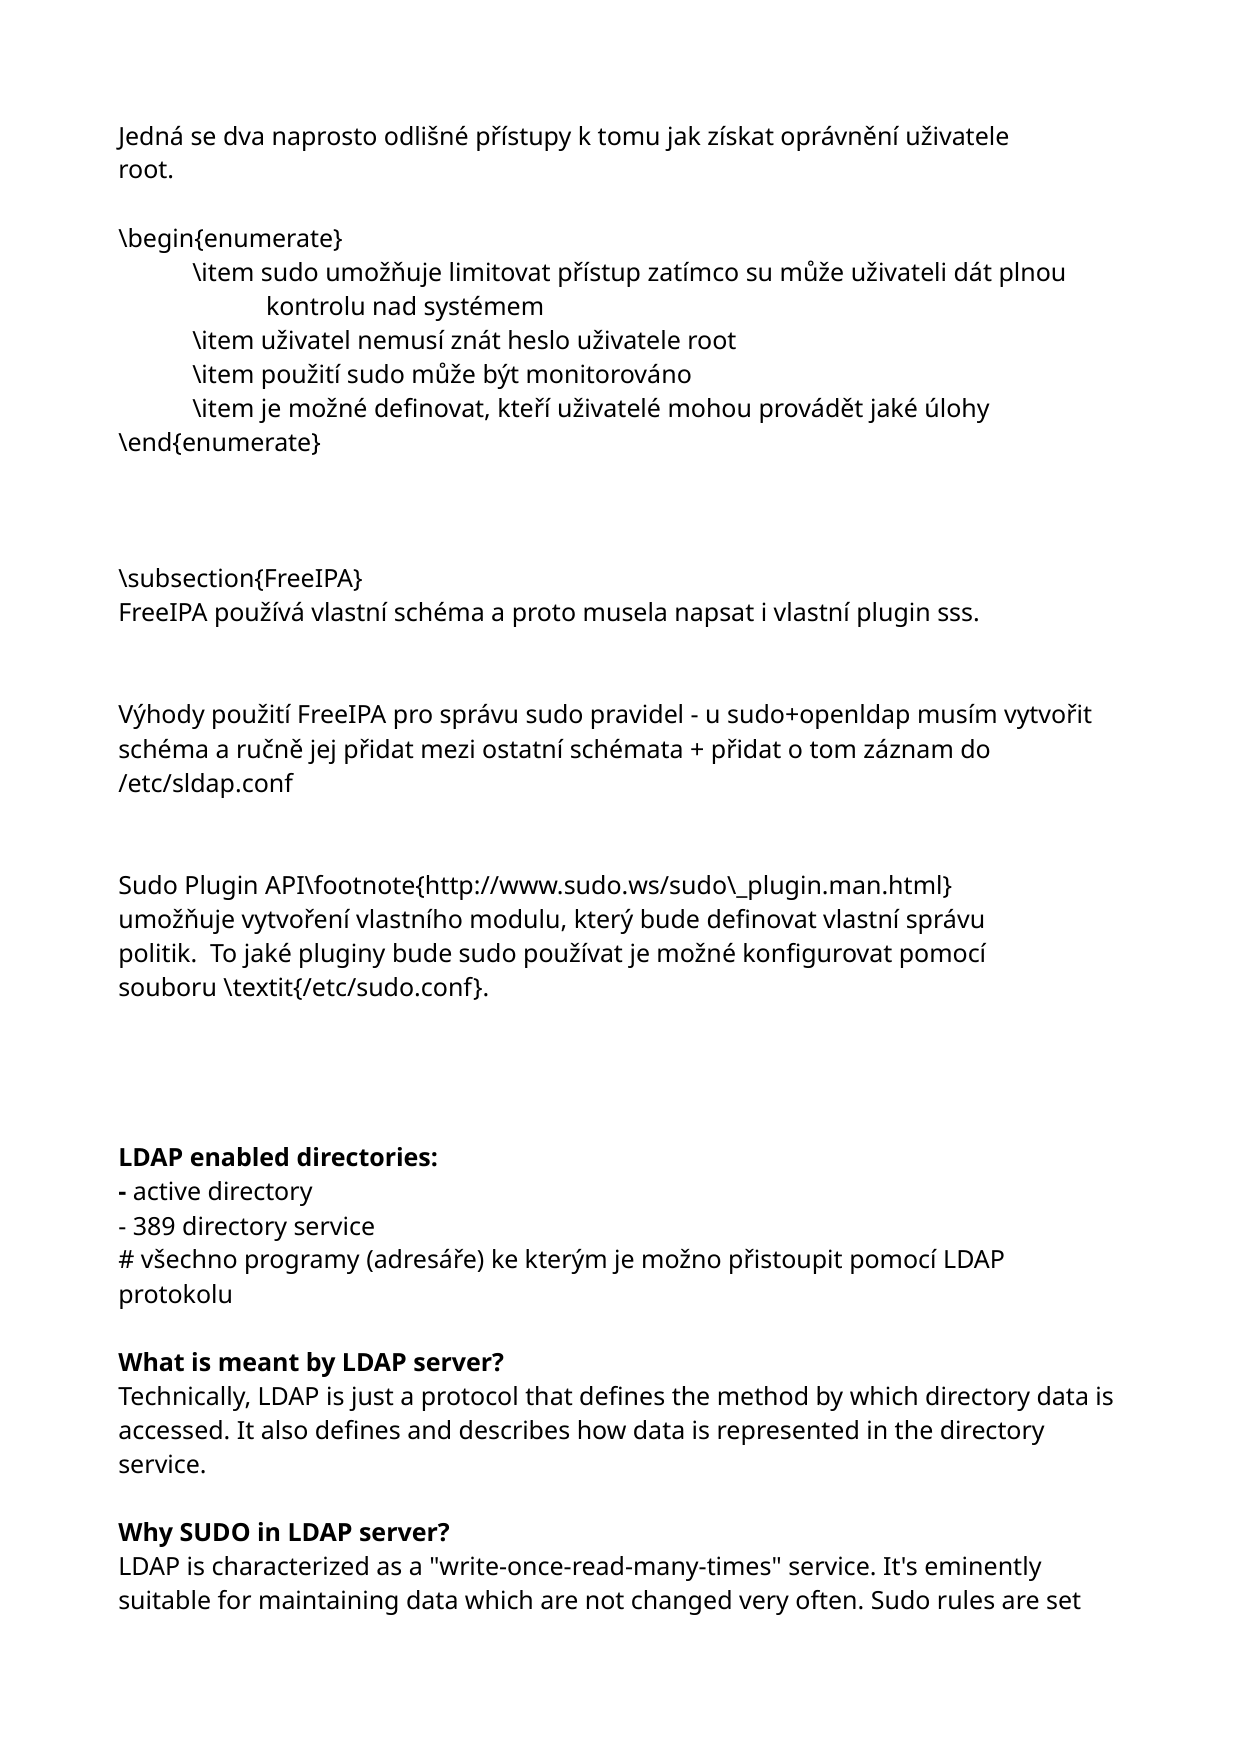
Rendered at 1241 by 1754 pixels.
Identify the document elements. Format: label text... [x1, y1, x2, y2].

text \item sudo umožňuje limitovat přístup zatímco su může uživateli dát plnou [118, 254, 1122, 288]
text - active directory [118, 1174, 1122, 1208]
text root. [118, 152, 1122, 186]
text Sudo Plugin API\footnote{http://www.sudo.ws/sudo\_plugin.man.html} [118, 867, 1122, 902]
text \item použití sudo může být monitorováno [118, 357, 1122, 391]
text kontrolu nad systémem [118, 288, 1122, 322]
text Technically, LDAP is just a protocol that defines the method by which directory data is accessed. It also defines and describes how data is represented in the directory service. [118, 1378, 1122, 1481]
text - 389 directory service [118, 1208, 1122, 1242]
text Jedná se dva naprosto odlišné přístupy k tomu jak získat oprávnění uživatele [118, 118, 1122, 152]
text What is meant by LDAP server? [118, 1344, 1122, 1378]
text LDAP enabled directories: [118, 1140, 1122, 1174]
text umožňuje vytvoření vlastního modulu, který bude definovat vlastní správu [118, 902, 1122, 936]
text \end{enumerate} [118, 425, 1122, 459]
text schéma a ručně jej přidat mezi ostatní schémata + přidat o tom záznam do [118, 731, 1122, 765]
text politik. To jaké pluginy bude sudo používat je možné konfigurovat pomocí [118, 936, 1122, 970]
text /etc/sldap.conf [118, 765, 1122, 799]
text FreeIPA používá vlastní schéma a proto musela napsat i vlastní plugin sss. [118, 595, 1122, 629]
text \item uživatel nemusí znát heslo uživatele root [118, 322, 1122, 357]
text # všechno programy (adresáře) ke kterým je možno přistoupit pomocí LDAP protokolu [118, 1242, 1122, 1310]
text Why SUDO in LDAP server? [118, 1515, 1122, 1549]
text LDAP is characterized as a "write-once-read-many-times" service. It's eminently suitable for maintaining data which are not changed very often. Sudo rules are set [118, 1549, 1122, 1617]
text Výhody použití FreeIPA pro správu sudo pravidel - u sudo+openldap musím vytvořit [118, 697, 1122, 731]
text \subsection{FreeIPA} [118, 561, 1122, 595]
text \begin{enumerate} [118, 220, 1122, 254]
text souboru \textit{/etc/sudo.conf}. [118, 970, 1122, 1004]
text \item je možné definovat, kteří uživatelé mohou provádět jaké úlohy [118, 391, 1122, 425]
